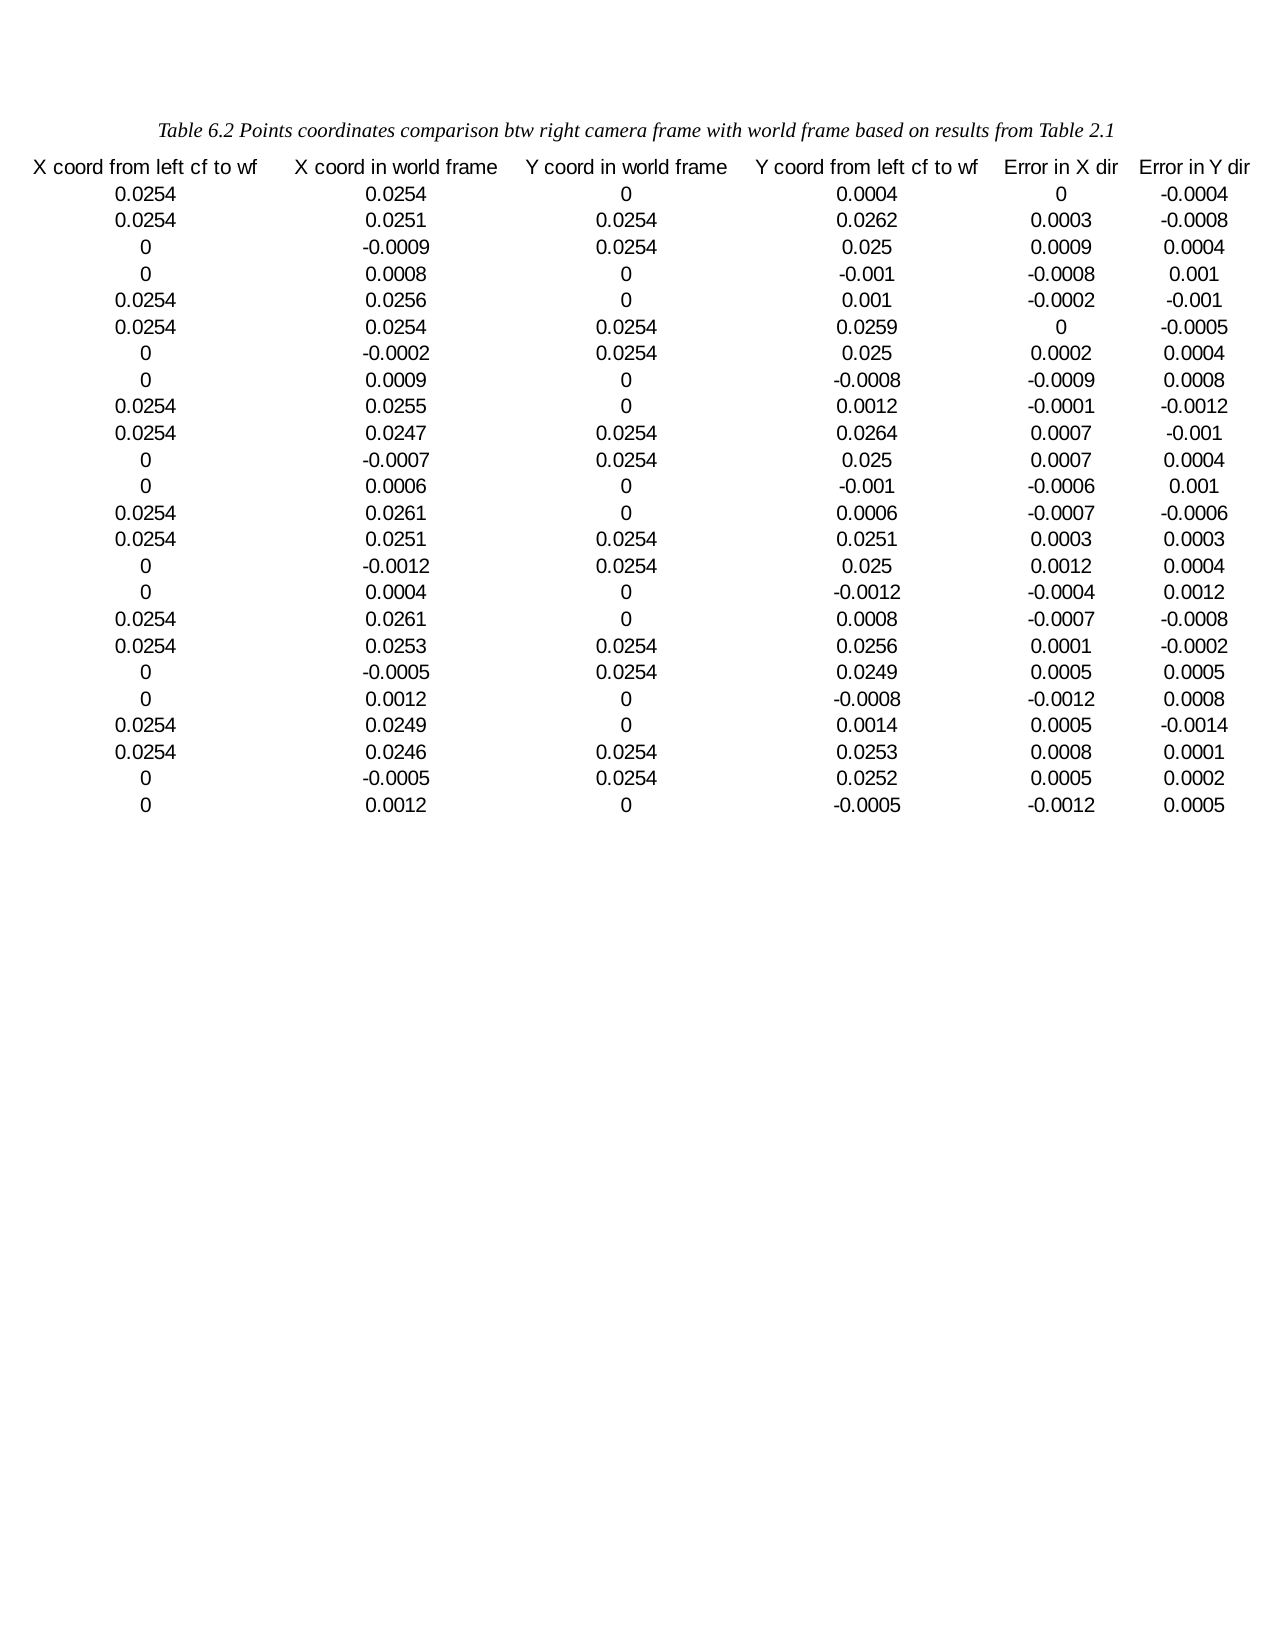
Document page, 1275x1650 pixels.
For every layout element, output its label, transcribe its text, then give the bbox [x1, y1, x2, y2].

text Table 6.2 Points coordinates comparison btw right camera frame with world frame based on results from Table 2.1 [118, 118, 1157, 142]
